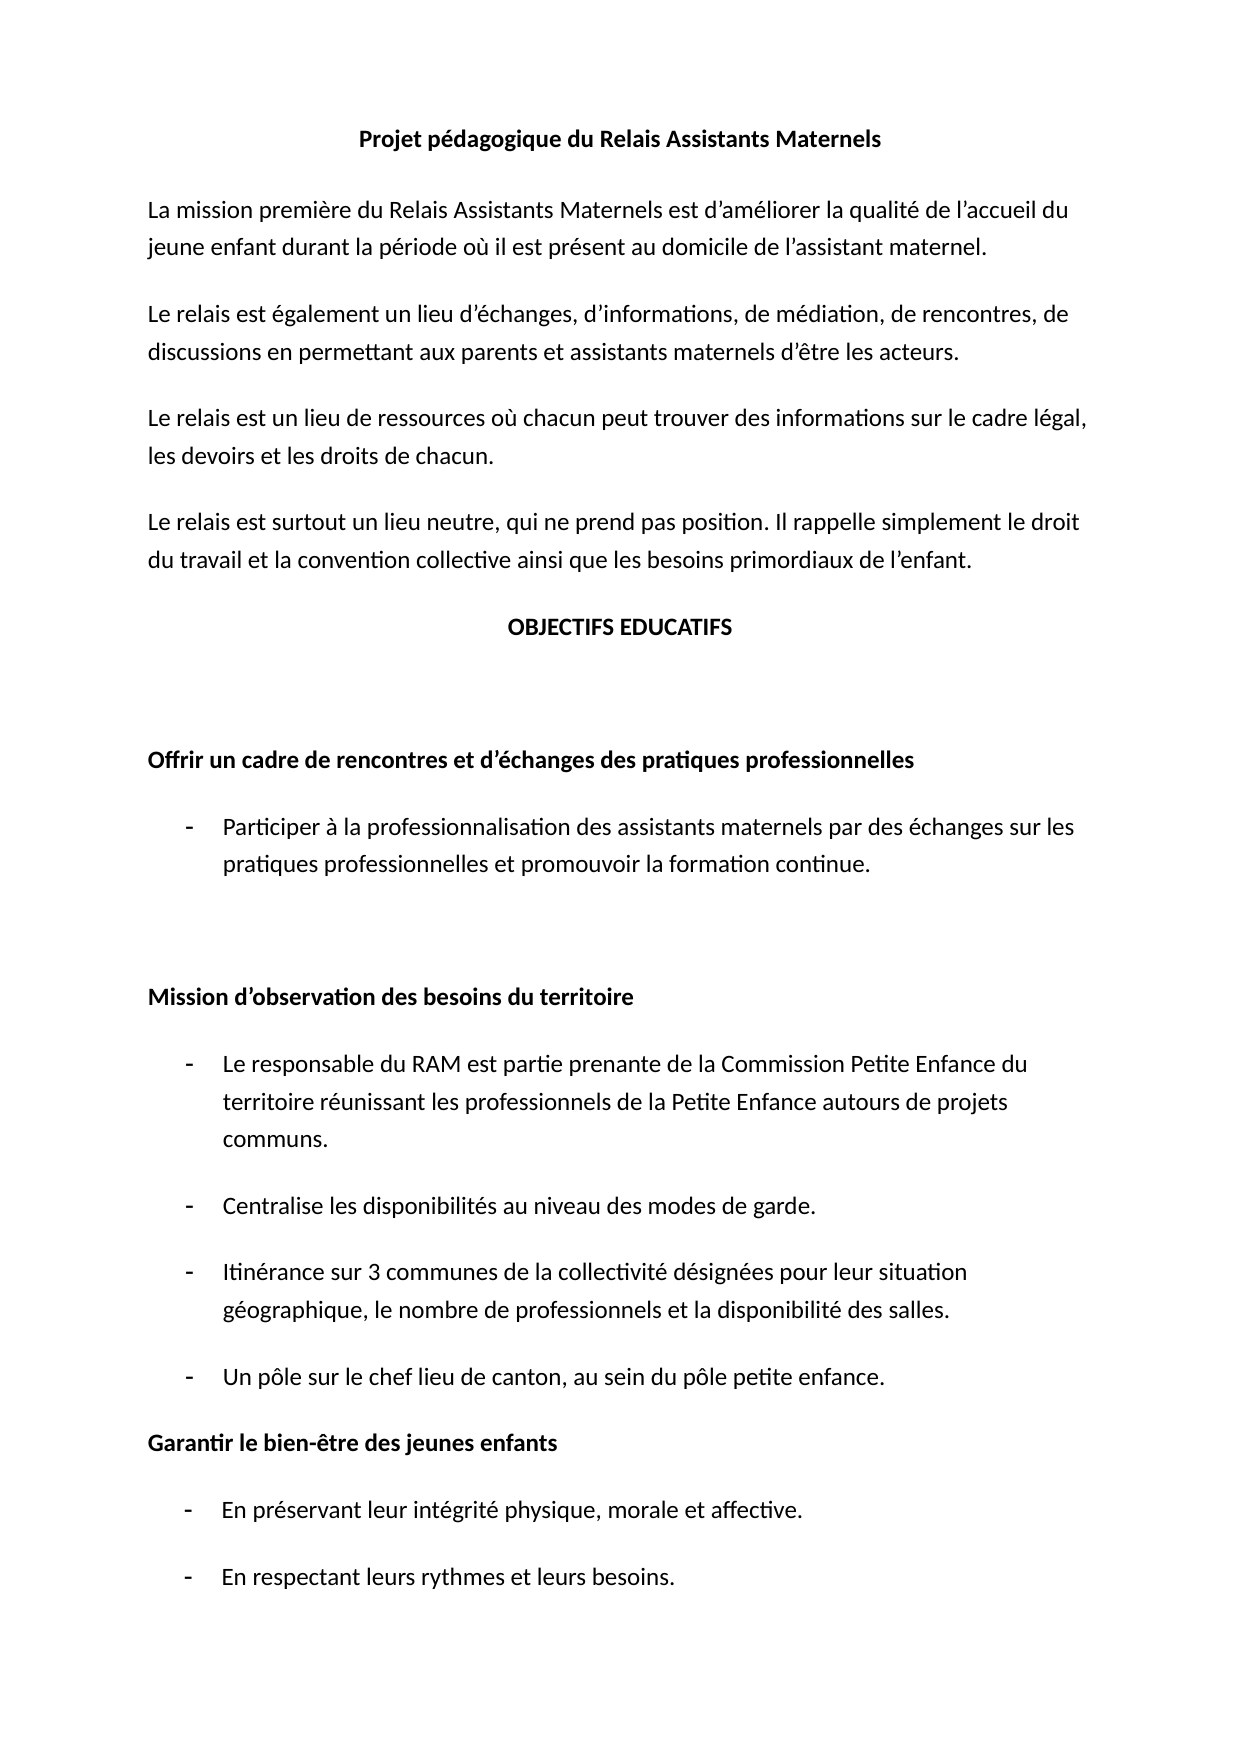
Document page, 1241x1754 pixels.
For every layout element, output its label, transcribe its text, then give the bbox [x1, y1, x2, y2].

text Projet pédagogique du Relais Assistants Maternels [148, 123, 1093, 153]
text Le relais est surtout un lieu neutre, qui ne prend pas position. Il rappelle simplement le droit du travail et la convention collective ainsi que les besoins primordiaux de l’enfant. [148, 499, 1093, 574]
text Mission d’observation des besoins du territoire [148, 974, 1093, 1012]
list Le responsable du RAM est partie prenante de la Commission Petite Enfance du territoire réunissant les professionnels de la Petite Enfance autours de projets communs. [185, 1041, 1093, 1154]
list Participer à la professionnalisation des assistants maternels par des échanges sur les pratiques professionnelles et promouvoir la formation continue. [185, 804, 1093, 879]
list En respectant leurs rythmes et leurs besoins. [184, 1554, 1093, 1591]
text OBJECTIFS EDUCATIFS [148, 604, 1093, 641]
list Itinérance sur 3 communes de la collectivité désignées pour leur situation géographique, le nombre de professionnels et la disponibilité des salles. [185, 1249, 1093, 1324]
list En préservant leur intégrité physique, morale et affective. [184, 1487, 1093, 1524]
text Offrir un cadre de rencontres et d’échanges des pratiques professionnelles [148, 737, 1093, 774]
list Un pôle sur le chef lieu de canton, au sein du pôle petite enfance. [185, 1354, 1093, 1391]
text Garantir le bien-être des jeunes enfants [148, 1420, 1093, 1458]
list Centralise les disponibilités au niveau des modes de garde. [185, 1183, 1093, 1220]
text Le relais est également un lieu d’échanges, d’informations, de médiation, de rencontres, de discussions en permettant aux parents et assistants maternels d’être les acteurs. [148, 291, 1093, 366]
text La mission première du Relais Assistants Maternels est d’améliorer la qualité de l’accueil du jeune enfant durant la période où il est présent au domicile de l’assistant maternel. [148, 187, 1093, 262]
text Le relais est un lieu de ressources où chacun peut trouver des informations sur le cadre légal, les devoirs et les droits de chacun. [148, 395, 1093, 470]
